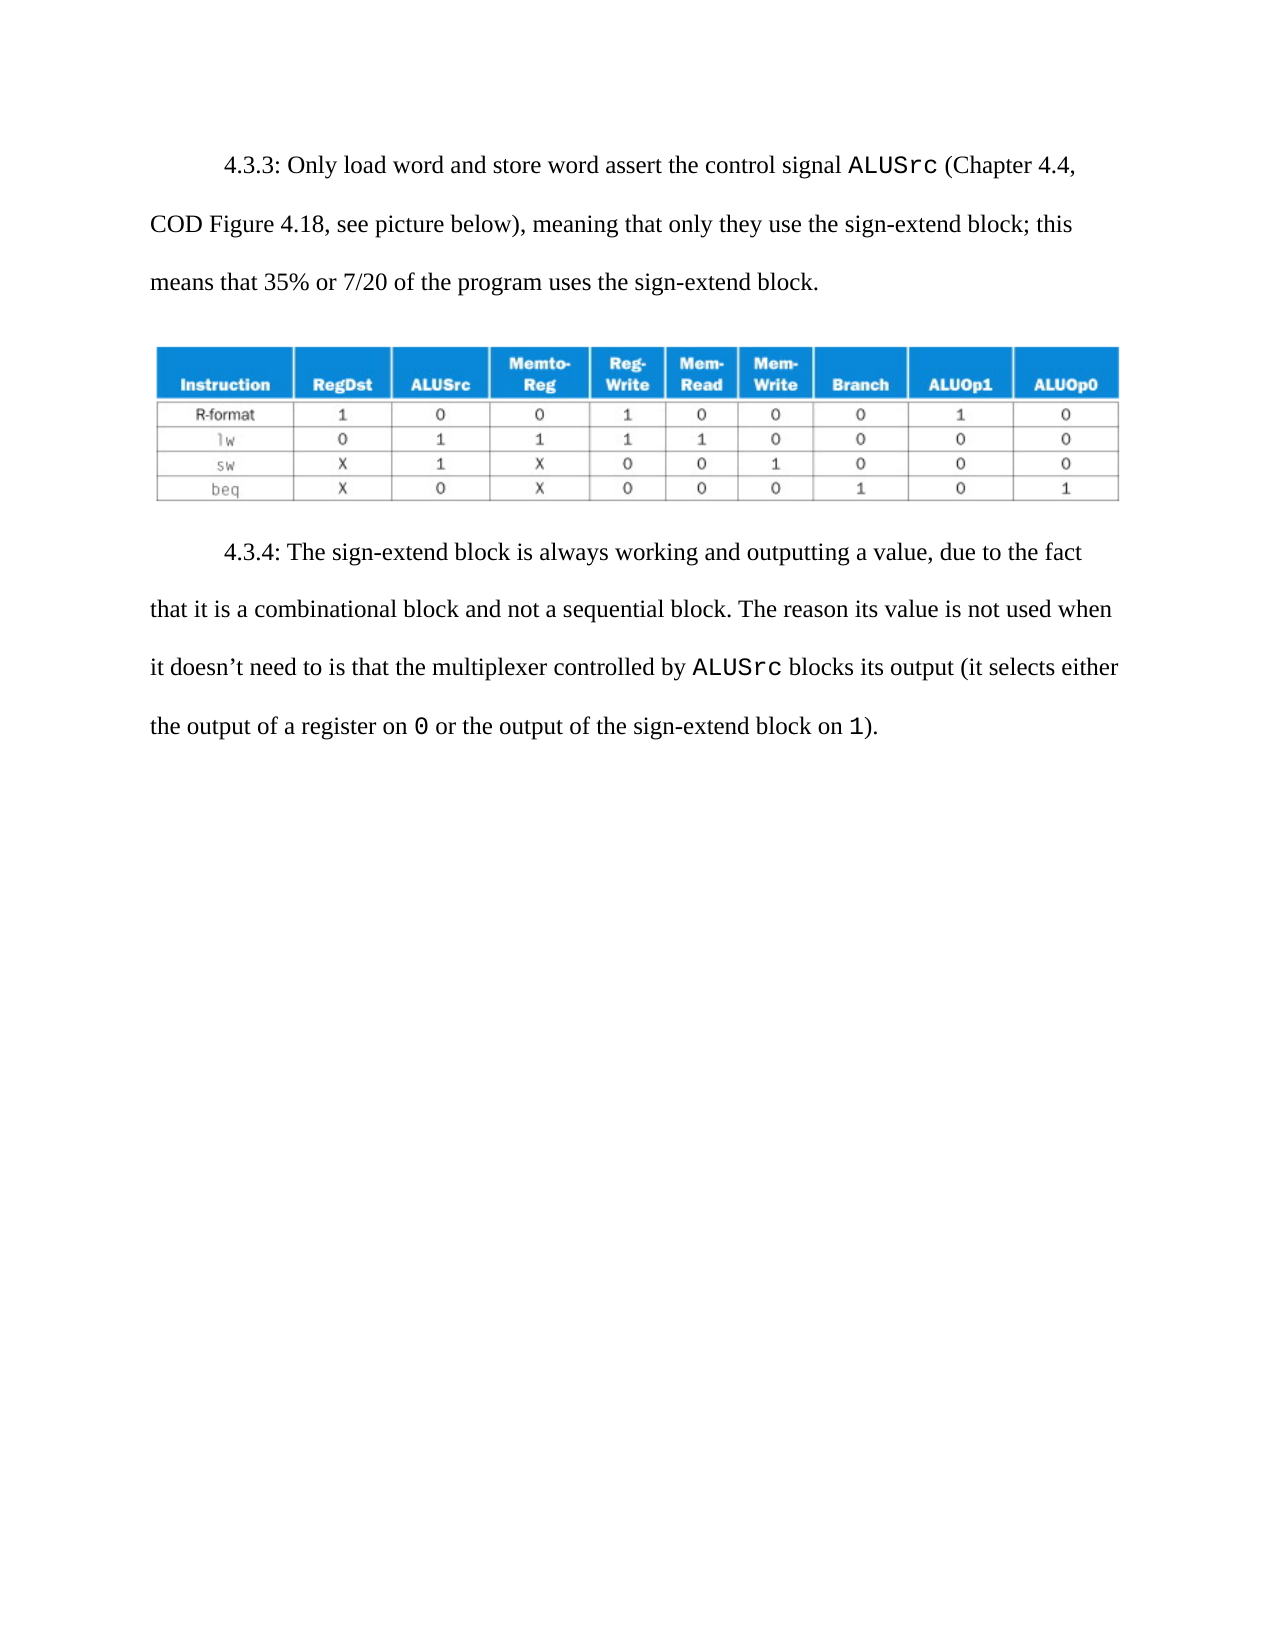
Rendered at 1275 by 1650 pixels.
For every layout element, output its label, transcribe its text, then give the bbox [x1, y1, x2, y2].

text 4.3.4: The sign-extend block is always working and outputting a value, due to the fact that it is a combinational block and not a sequential block. The reason its value is not used when it doesn’t need to is that the multiplexer controlled by ALUSrc blocks its output (it selects either the output of a register on 0 or the output of the sign-extend block on 1). [150, 508, 1125, 742]
picture [150, 339, 1125, 508]
text 4.3.3: Only load word and store word assert the control signal ALUSrc (Chapter 4.4, COD Figure 4.18, see picture below), meaning that only they use the sign-extend block; this means that 35% or 7/20 of the program uses the sign-extend block. [150, 150, 1125, 296]
